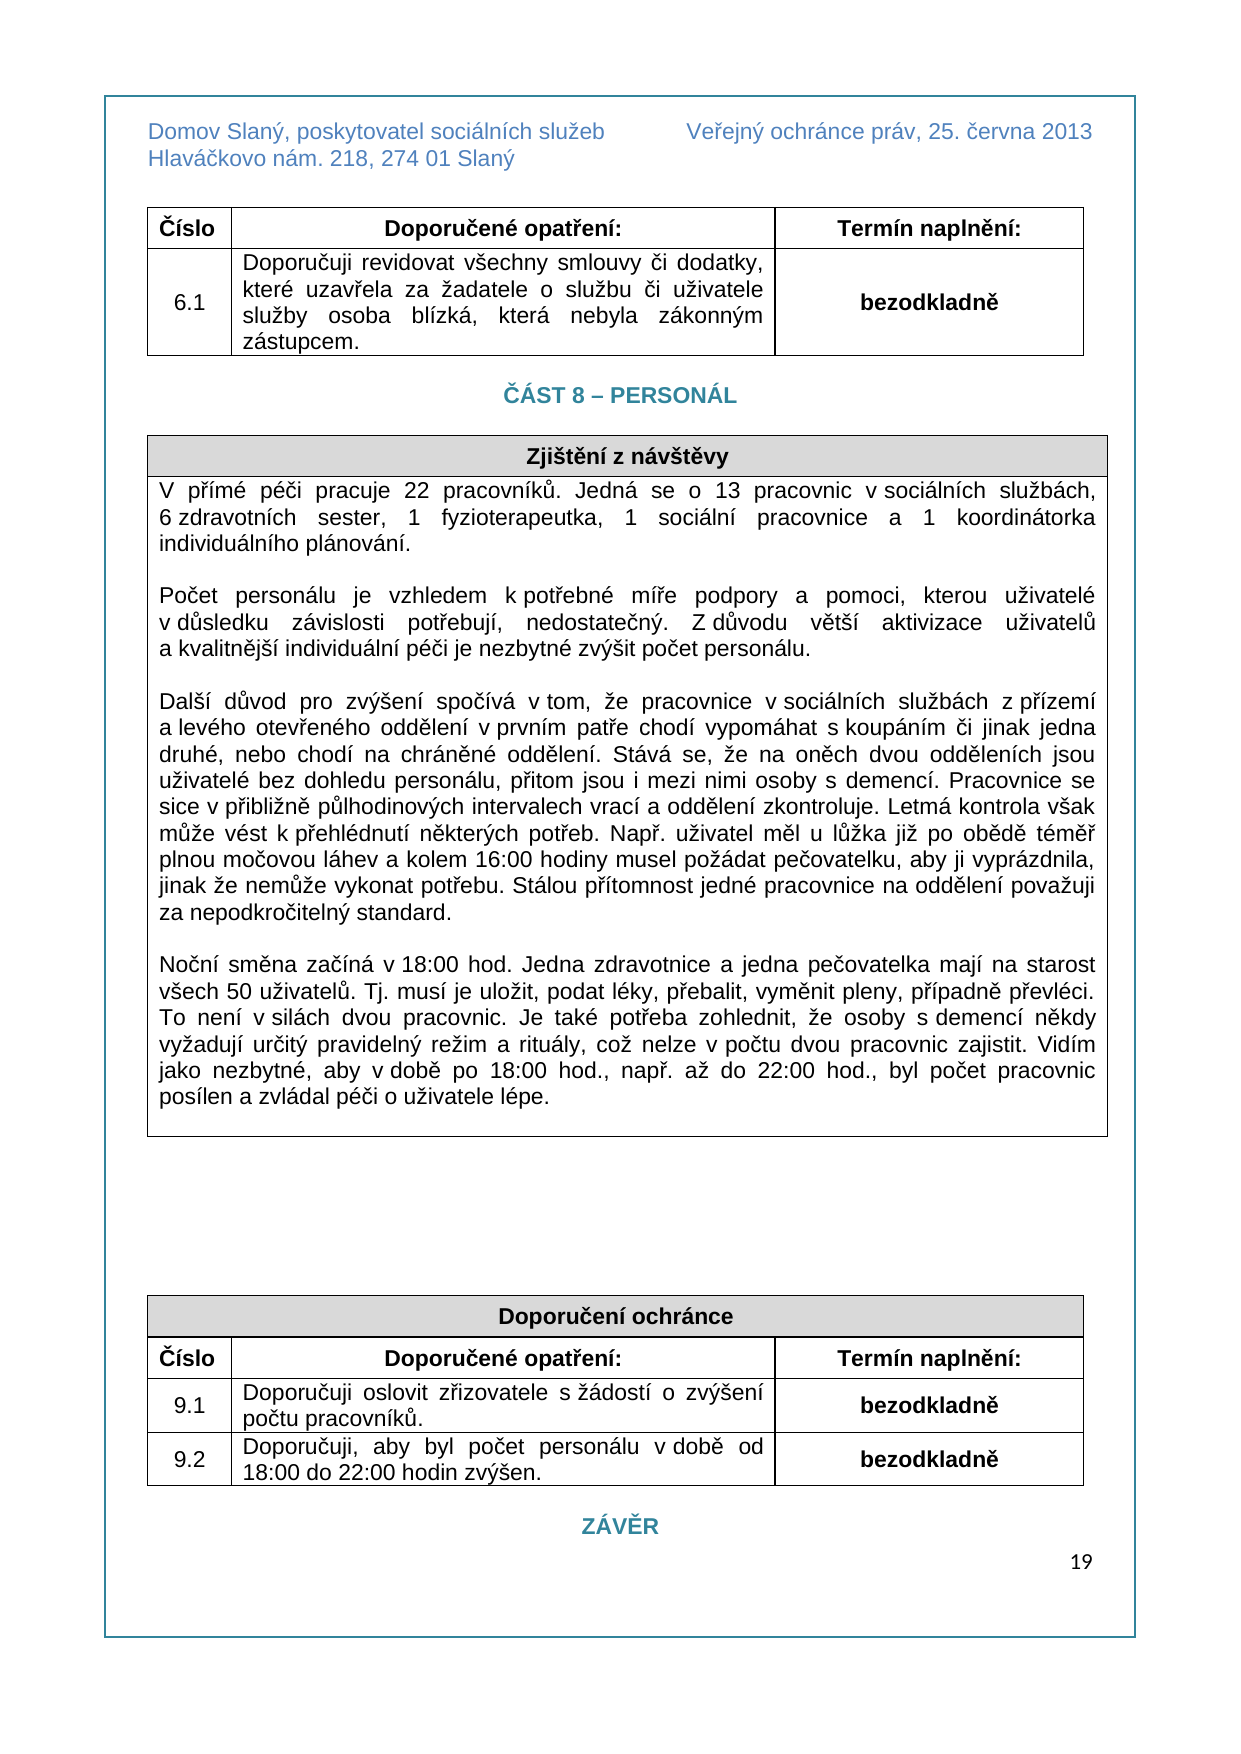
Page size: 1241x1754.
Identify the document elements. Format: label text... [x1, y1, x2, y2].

text ZÁVĚR [148, 1513, 1092, 1539]
table_cell Číslo [148, 208, 231, 248]
table_cell 9.1 [148, 1379, 231, 1432]
table_header Zjištění z návštěvy [148, 436, 1107, 476]
table_cell V přímé péči pracuje 22 pracovníků. Jedná se o 13 pracovnic v sociálních službách, 6 zdravotních sester, 1 fyzioterapeutka, 1 sociální pracovnice a 1 koordinátorka individuálního plánování. Počet personálu je vzhledem k potřebné míře podpory a pomoci, kterou uživatelé v důsledku závislosti potřebují, nedostatečný. Z důvodu větší aktivizace uživatelů a kvalitnější individuální péči je nezbytné zvýšit počet personálu. Další důvod pro zvýšení spočívá v tom, že pracovnice v sociálních službách z přízemí a levého otevřeného oddělení v prvním patře chodí vypomáhat s koupáním či jinak jedna druhé, nebo chodí na chráněné oddělení. Stává se, že na oněch dvou odděleních jsou uživatelé bez dohledu personálu, přitom jsou i mezi nimi osoby s demencí. Pracovnice se sice v přibližně půlhodinových intervalech vrací a oddělení zkontroluje. Letmá kontrola však může vést k přehlédnutí některých potřeb. Např. uživatel měl u lůžka již po obědě téměř plnou močovou láhev a kolem 16:00 hodiny musel požádat pečovatelku, aby ji vyprázdnila, jinak že nemůže vykonat potřebu. Stálou přítomnost jedné pracovnice na oddělení považuji za nepodkročitelný standard. Noční směna začíná v 18:00 hod. Jedna zdravotnice a jedna pečovatelka mají na starost všech 50 uživatelů. Tj. musí je uložit, podat léky, přebalit, vyměnit pleny, případně převléci. To není v silách dvou pracovnic. Je také potřeba zohlednit, že osoby s demencí někdy vyžadují určitý pravidelný režim a rituály, což nelze v počtu dvou pracovnic zajistit. Vidím jako nezbytné, aby v době po 18:00 hod., např. až do 22:00 hod., byl počet pracovnic posílen a zvládal péči o uživatele lépe. [148, 477, 1107, 1136]
table_cell Doporučuji, aby byl počet personálu v době od 18:00 do 22:00 hodin zvýšen. [232, 1433, 774, 1485]
table_cell bezodkladně [776, 1379, 1083, 1432]
table_cell Termín naplnění: [776, 1338, 1083, 1378]
table_cell Číslo [148, 1338, 231, 1378]
table_cell Termín naplnění: [776, 208, 1083, 248]
text ČÁST 8 – PERSONÁL [148, 382, 1092, 408]
table_cell Doporučené opatření: [232, 208, 774, 248]
table_cell bezodkladně [776, 249, 1083, 354]
table_header Doporučení ochránce [148, 1296, 1083, 1336]
table_cell 9.2 [148, 1433, 231, 1485]
table_cell Doporučuji revidovat všechny smlouvy či dodatky, které uzavřela za žadatele o službu či uživatele služby osoba blízká, která nebyla zákonným zástupcem. [232, 249, 774, 354]
table_cell bezodkladně [776, 1433, 1083, 1485]
table_cell Doporučuji oslovit zřizovatele s žádostí o zvýšení počtu pracovníků. [232, 1379, 774, 1432]
table_cell Doporučené opatření: [232, 1338, 774, 1378]
table_cell 6.1 [148, 249, 231, 354]
